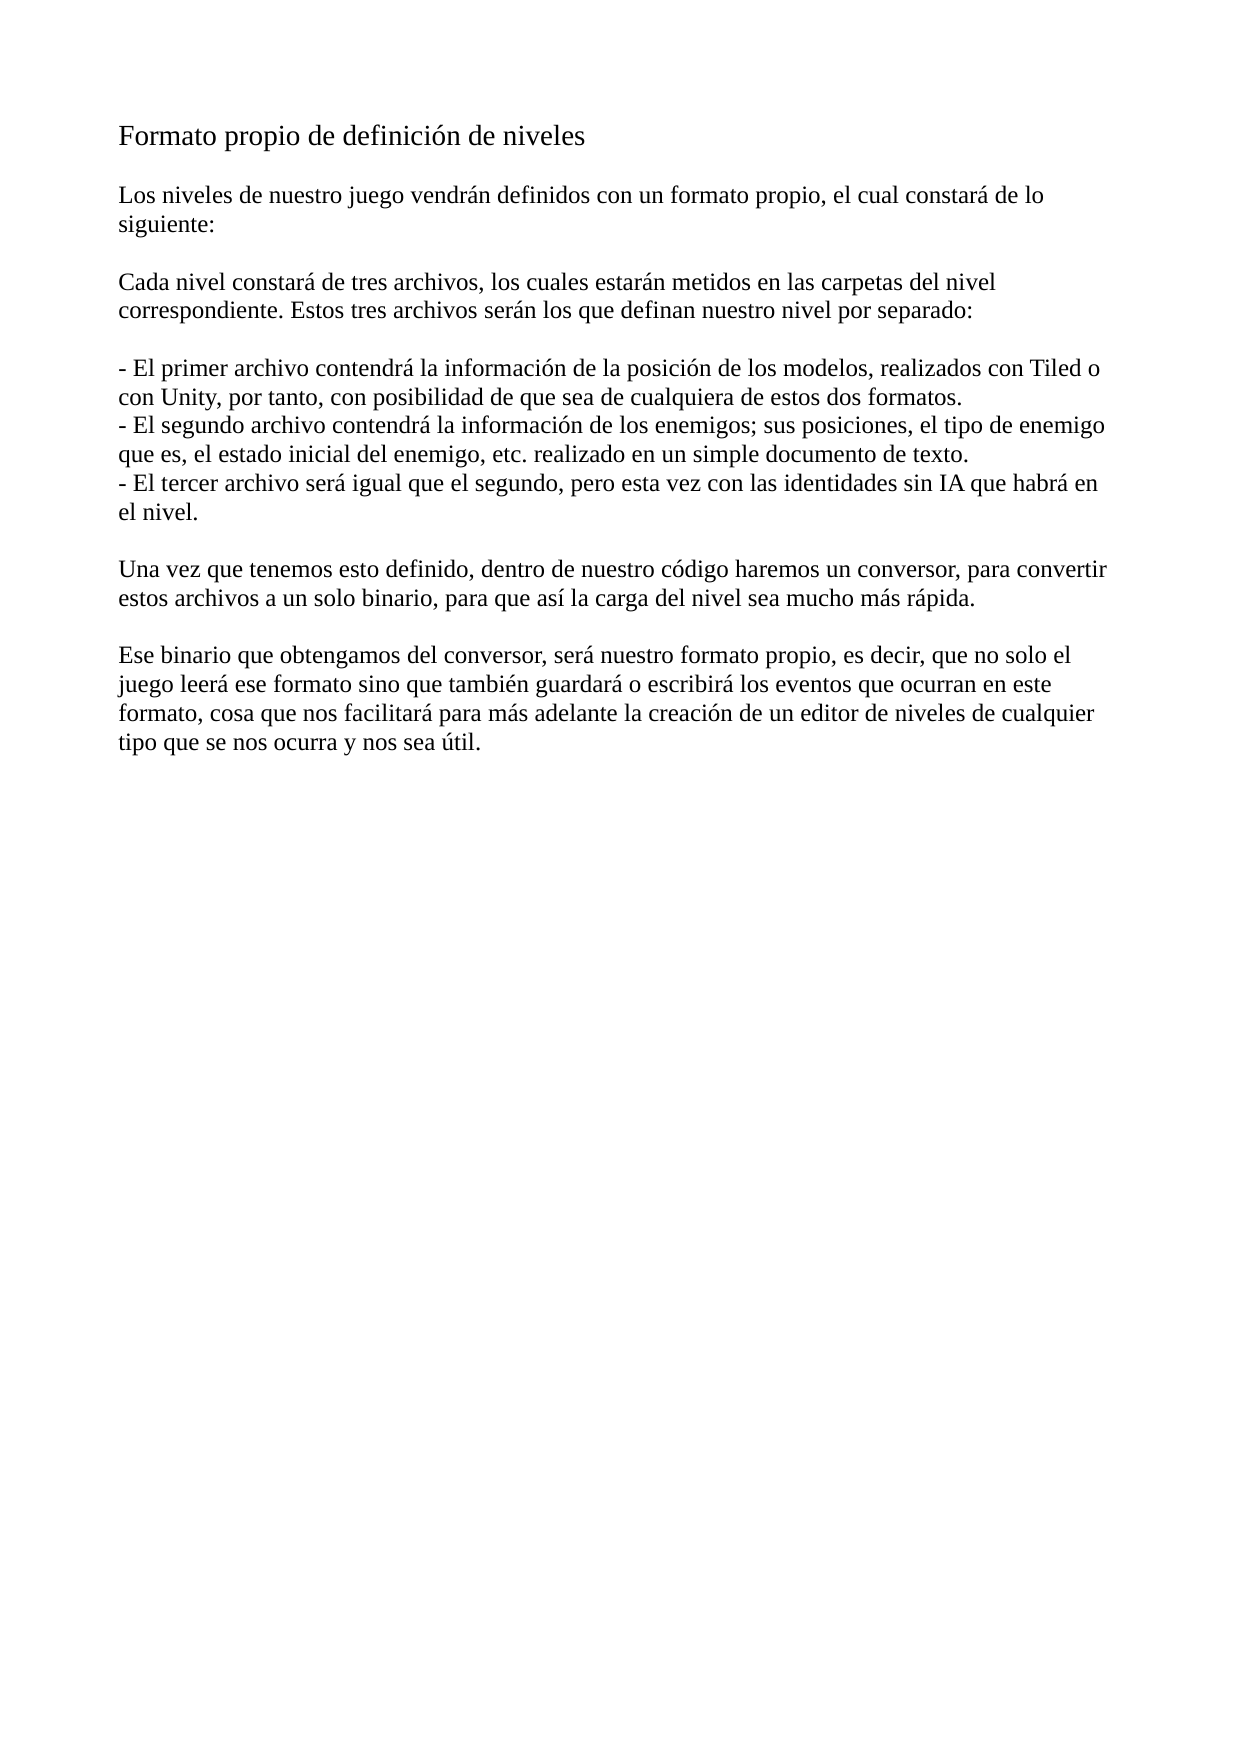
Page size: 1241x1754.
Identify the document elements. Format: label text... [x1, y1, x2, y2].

text Cada nivel constará de tres archivos, los cuales estarán metidos en las carpetas del nivel correspondiente. Estos tres archivos serán los que definan nuestro nivel por separado: [118, 267, 1122, 324]
text Formato propio de definición de niveles [118, 118, 1122, 152]
text Ese binario que obtengamos del conversor, será nuestro formato propio, es decir, que no solo el juego leerá ese formato sino que también guardará o escribirá los eventos que ocurran en este formato, cosa que nos facilitará para más adelante la creación de un editor de niveles de cualquier tipo que se nos ocurra y nos sea útil. [118, 640, 1122, 755]
text Los niveles de nuestro juego vendrán definidos con un formato propio, el cual constará de lo siguiente: [118, 180, 1122, 238]
text - El primer archivo contendrá la información de la posición de los modelos, realizados con Tiled o con Unity, por tanto, con posibilidad de que sea de cualquiera de estos dos formatos. [118, 353, 1122, 410]
text Una vez que tenemos esto definido, dentro de nuestro código haremos un conversor, para convertir estos archivos a un solo binario, para que así la carga del nivel sea mucho más rápida. [118, 554, 1122, 612]
text - El tercer archivo será igual que el segundo, pero esta vez con las identidades sin IA que habrá en el nivel. [118, 468, 1122, 525]
text - El segundo archivo contendrá la información de los enemigos; sus posiciones, el tipo de enemigo que es, el estado inicial del enemigo, etc. realizado en un simple documento de texto. [118, 410, 1122, 468]
